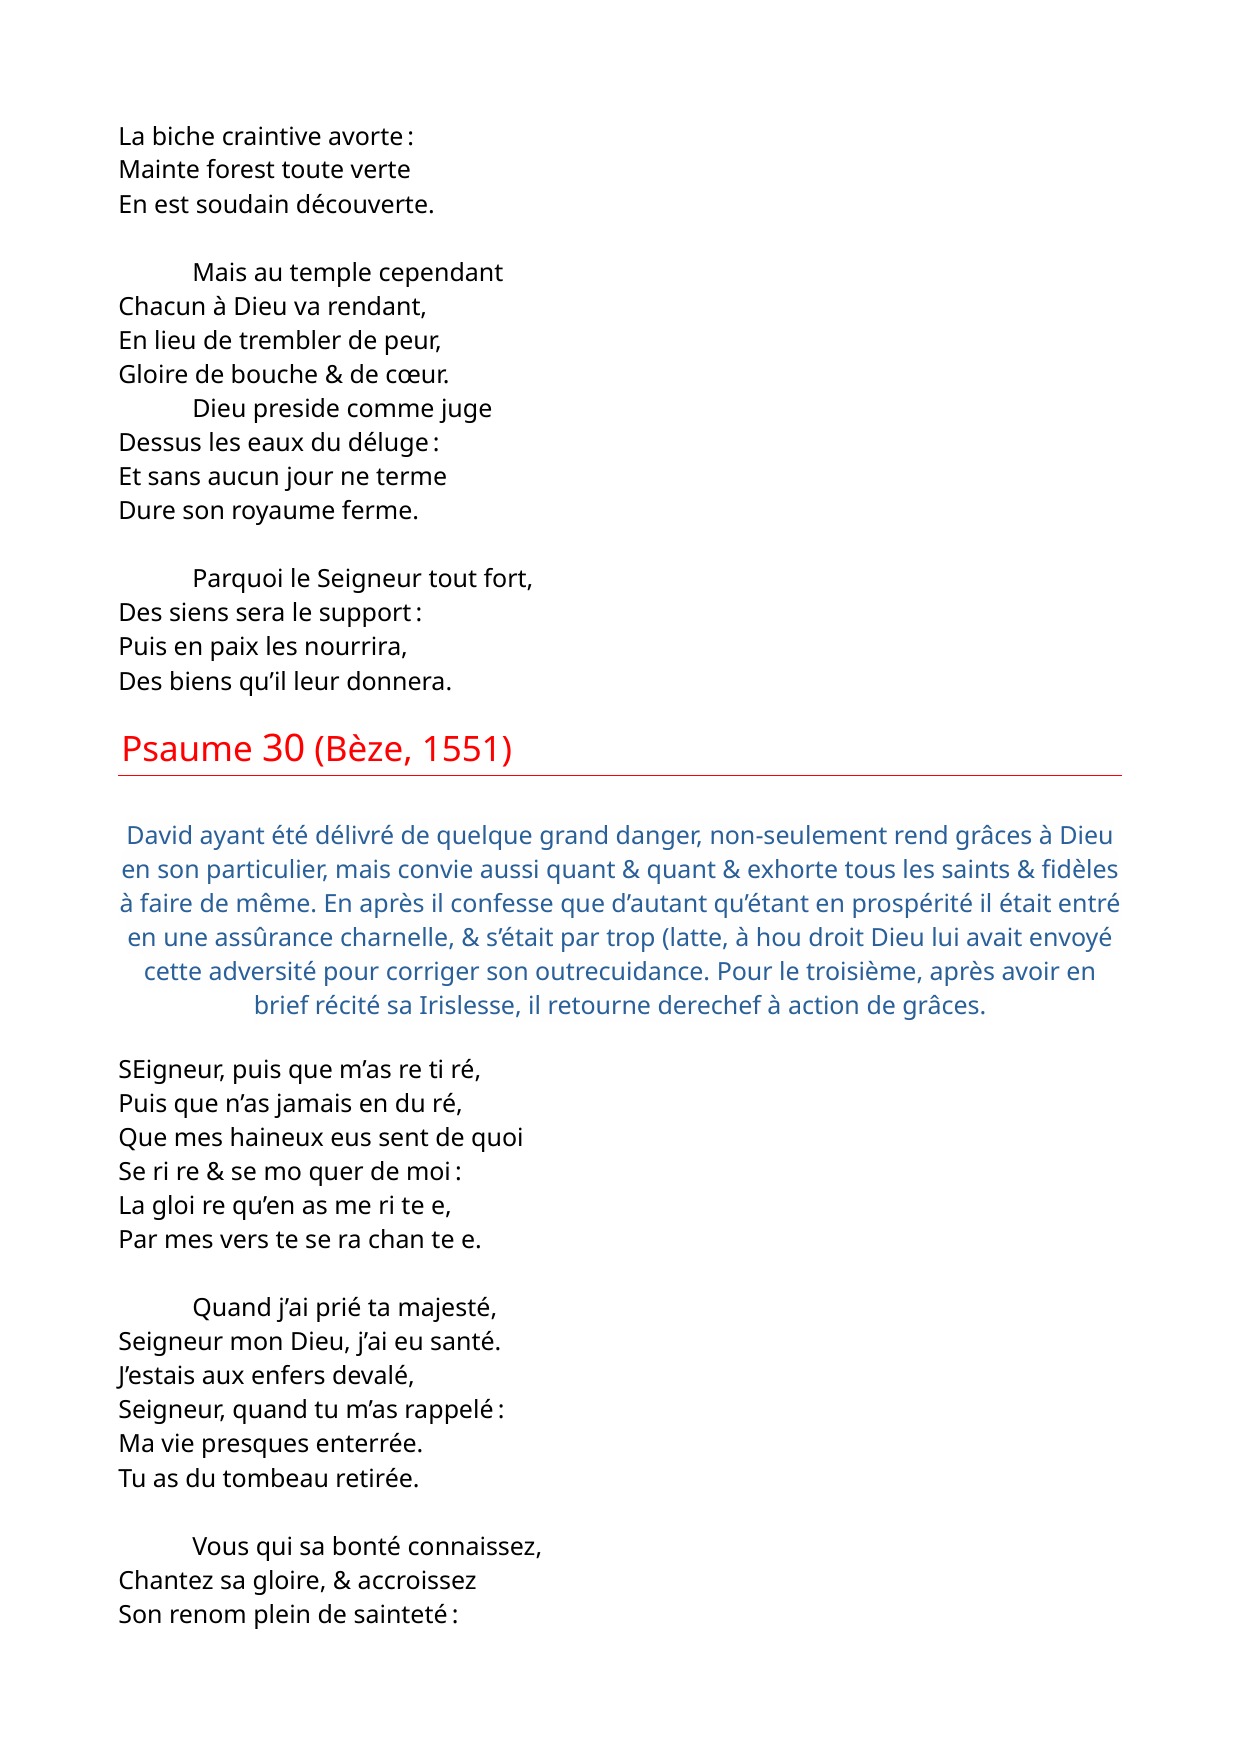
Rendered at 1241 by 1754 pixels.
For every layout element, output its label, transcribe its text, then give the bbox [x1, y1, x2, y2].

text Dessus les eaux du déluge : [118, 425, 1122, 459]
text Par mes vers te se ra chan te e. [118, 1222, 1122, 1256]
text Puis en paix les nourrira, [118, 629, 1122, 663]
text Parquoi le Seigneur tout fort, [118, 561, 1122, 595]
text En lieu de trembler de peur, [118, 322, 1122, 357]
text Son renom plein de sainteté : [118, 1596, 1122, 1631]
text Vous qui sa bonté connaissez, [118, 1528, 1122, 1562]
text Dieu preside comme juge [118, 391, 1122, 425]
text Chantez sa gloire, & accroissez [118, 1562, 1122, 1596]
text Seigneur, quand tu m’as rappelé : [118, 1392, 1122, 1426]
text Des biens qu’il leur donnera. [118, 663, 1122, 697]
text David ayant été délivré de quelque grand danger, non-seulement rend grâces à Dieu en son particulier, mais convie aussi quant & quant & exhorte tous les saints & fidèles à faire de même. En après il confesse que d’autant qu’étant en prospérité il était entré en une assûrance charnelle, & s’était par trop (latte, à hou droit Dieu lui avait envoyé cette adversité pour corriger son outrecuidance. Pour le troisième, après avoir en brief récité sa Irislesse, il retourne derechef à action de grâces. [118, 818, 1122, 1022]
text Chacun à Dieu va rendant, [118, 288, 1122, 322]
text Se ri re & se mo quer de moi : [118, 1154, 1122, 1188]
text Dure son royaume ferme. [118, 493, 1122, 527]
subtitle Psaume 30 (Bèze, 1551) [118, 718, 1122, 775]
text Mainte forest toute verte [118, 152, 1122, 186]
text Seigneur mon Dieu, j’ai eu santé. [118, 1324, 1122, 1358]
text Que mes haineux eus sent de quoi [118, 1119, 1122, 1154]
text Ma vie presques enterrée. [118, 1426, 1122, 1460]
text La gloi re qu’en as me ri te e, [118, 1188, 1122, 1222]
text SEigneur, puis que m’as re ti ré, [118, 1051, 1122, 1086]
text Quand j’ai prié ta majesté, [118, 1290, 1122, 1324]
text Puis que n’as jamais en du ré, [118, 1086, 1122, 1119]
text Gloire de bouche & de cœur. [118, 357, 1122, 391]
text Tu as du tombeau retirée. [118, 1460, 1122, 1494]
text Et sans aucun jour ne terme [118, 459, 1122, 493]
text En est soudain découverte. [118, 186, 1122, 220]
text Des siens sera le support : [118, 595, 1122, 629]
text Mais au temple cependant [118, 254, 1122, 288]
text La biche craintive avorte : [118, 118, 1122, 152]
text J’estais aux enfers devalé, [118, 1358, 1122, 1392]
